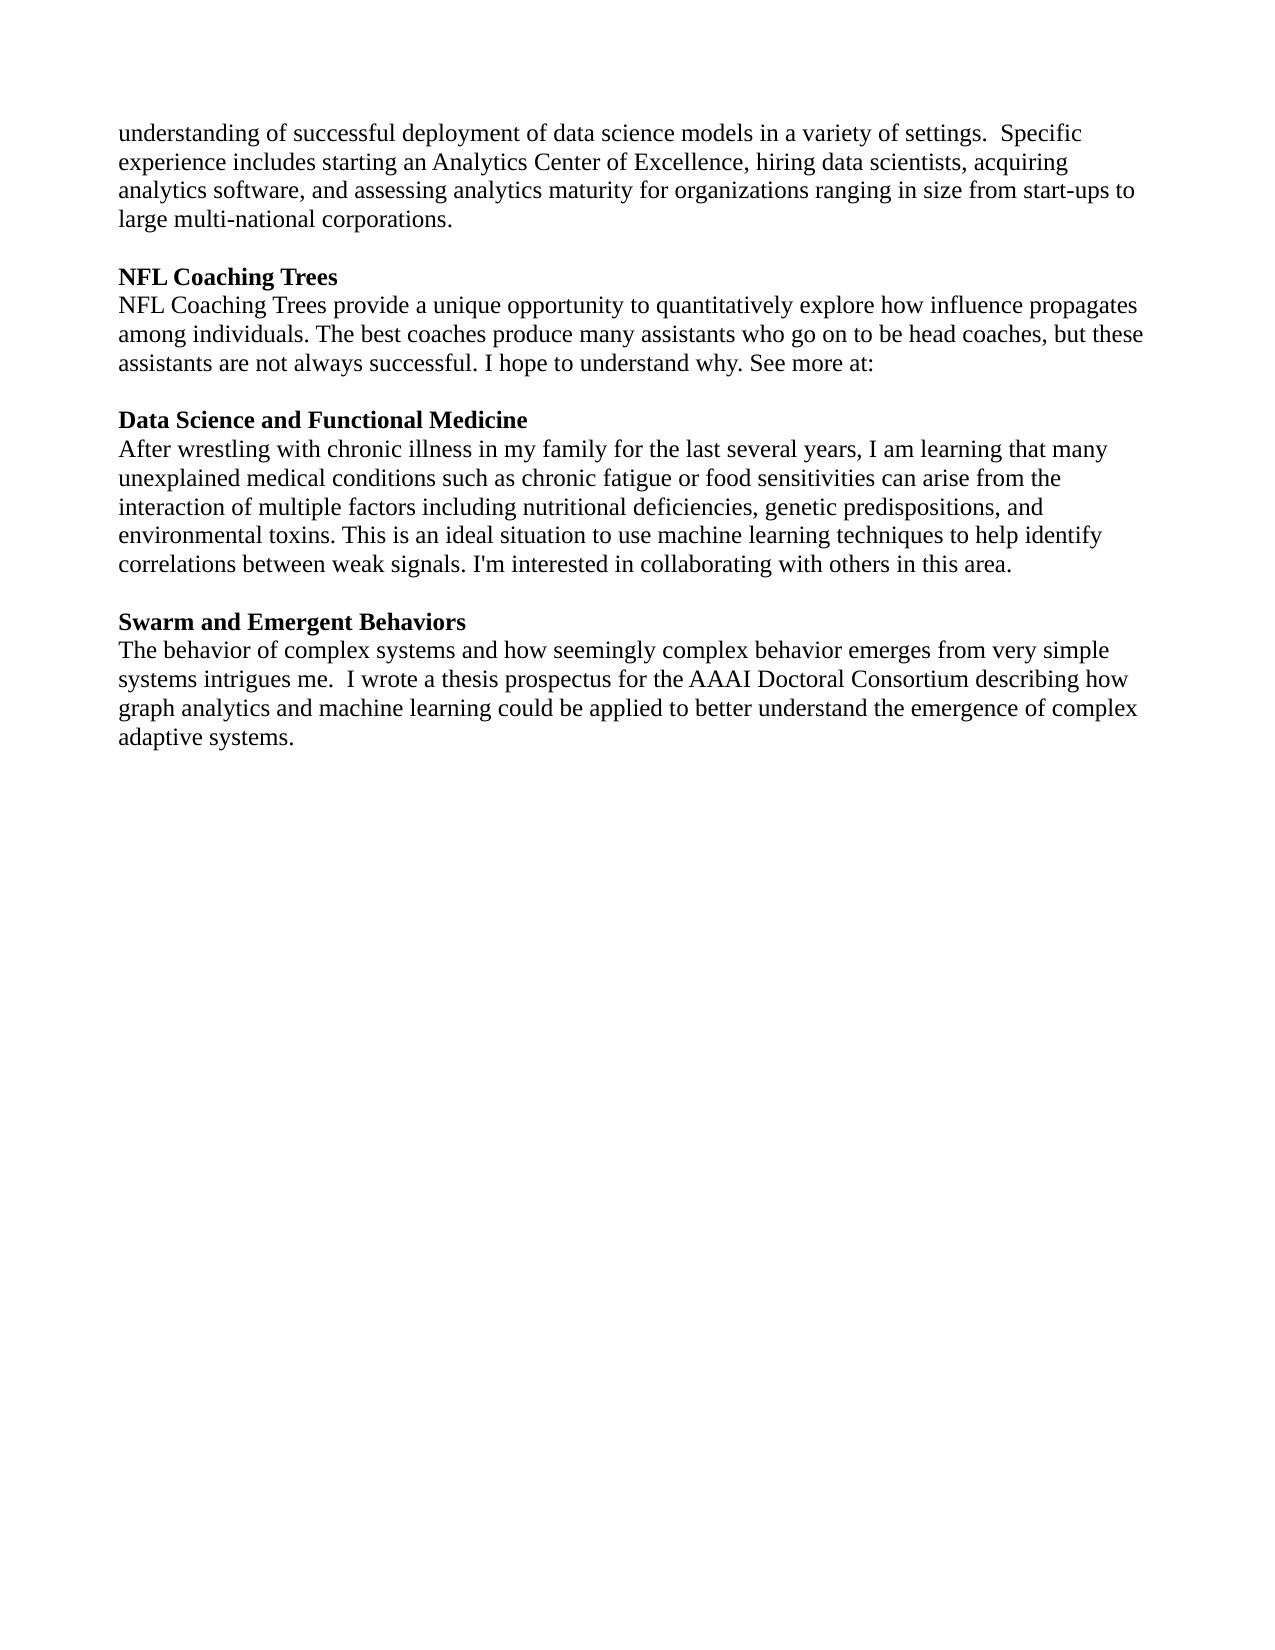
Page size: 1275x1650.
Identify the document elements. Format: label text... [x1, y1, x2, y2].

text After wrestling with chronic illness in my family for the last several years, I am learning that many unexplained medical conditions such as chronic fatigue or food sensitivities can arise from the interaction of multiple factors including nutritional deficiencies, genetic predispositions, and environmental toxins. This is an ideal situation to use machine learning techniques to help identify correlations between weak signals. I'm interested in collaborating with others in this area. [118, 434, 1157, 578]
text NFL Coaching Trees [118, 262, 1157, 291]
text Data Science and Functional Medicine [118, 406, 1157, 434]
text The behavior of complex systems and how seemingly complex behavior emerges from very simple systems intrigues me. I wrote a thesis prospectus for the AAAI Doctoral Consortium describing how graph analytics and machine learning could be applied to better understand the emergence of complex adaptive systems. [118, 636, 1157, 751]
text Swarm and Emergent Behaviors [118, 607, 1157, 636]
text understanding of successful deployment of data science models in a variety of settings. Specific experience includes starting an Analytics Center of Excellence, hiring data scientists, acquiring analytics software, and assessing analytics maturity for organizations ranging in size from start-ups to large multi-national corporations. [118, 118, 1157, 233]
text NFL Coaching Trees provide a unique opportunity to quantitatively explore how influence propagates among individuals. The best coaches produce many assistants who go on to be head coaches, but these assistants are not always successful. I hope to understand why. See more at: [118, 291, 1157, 377]
